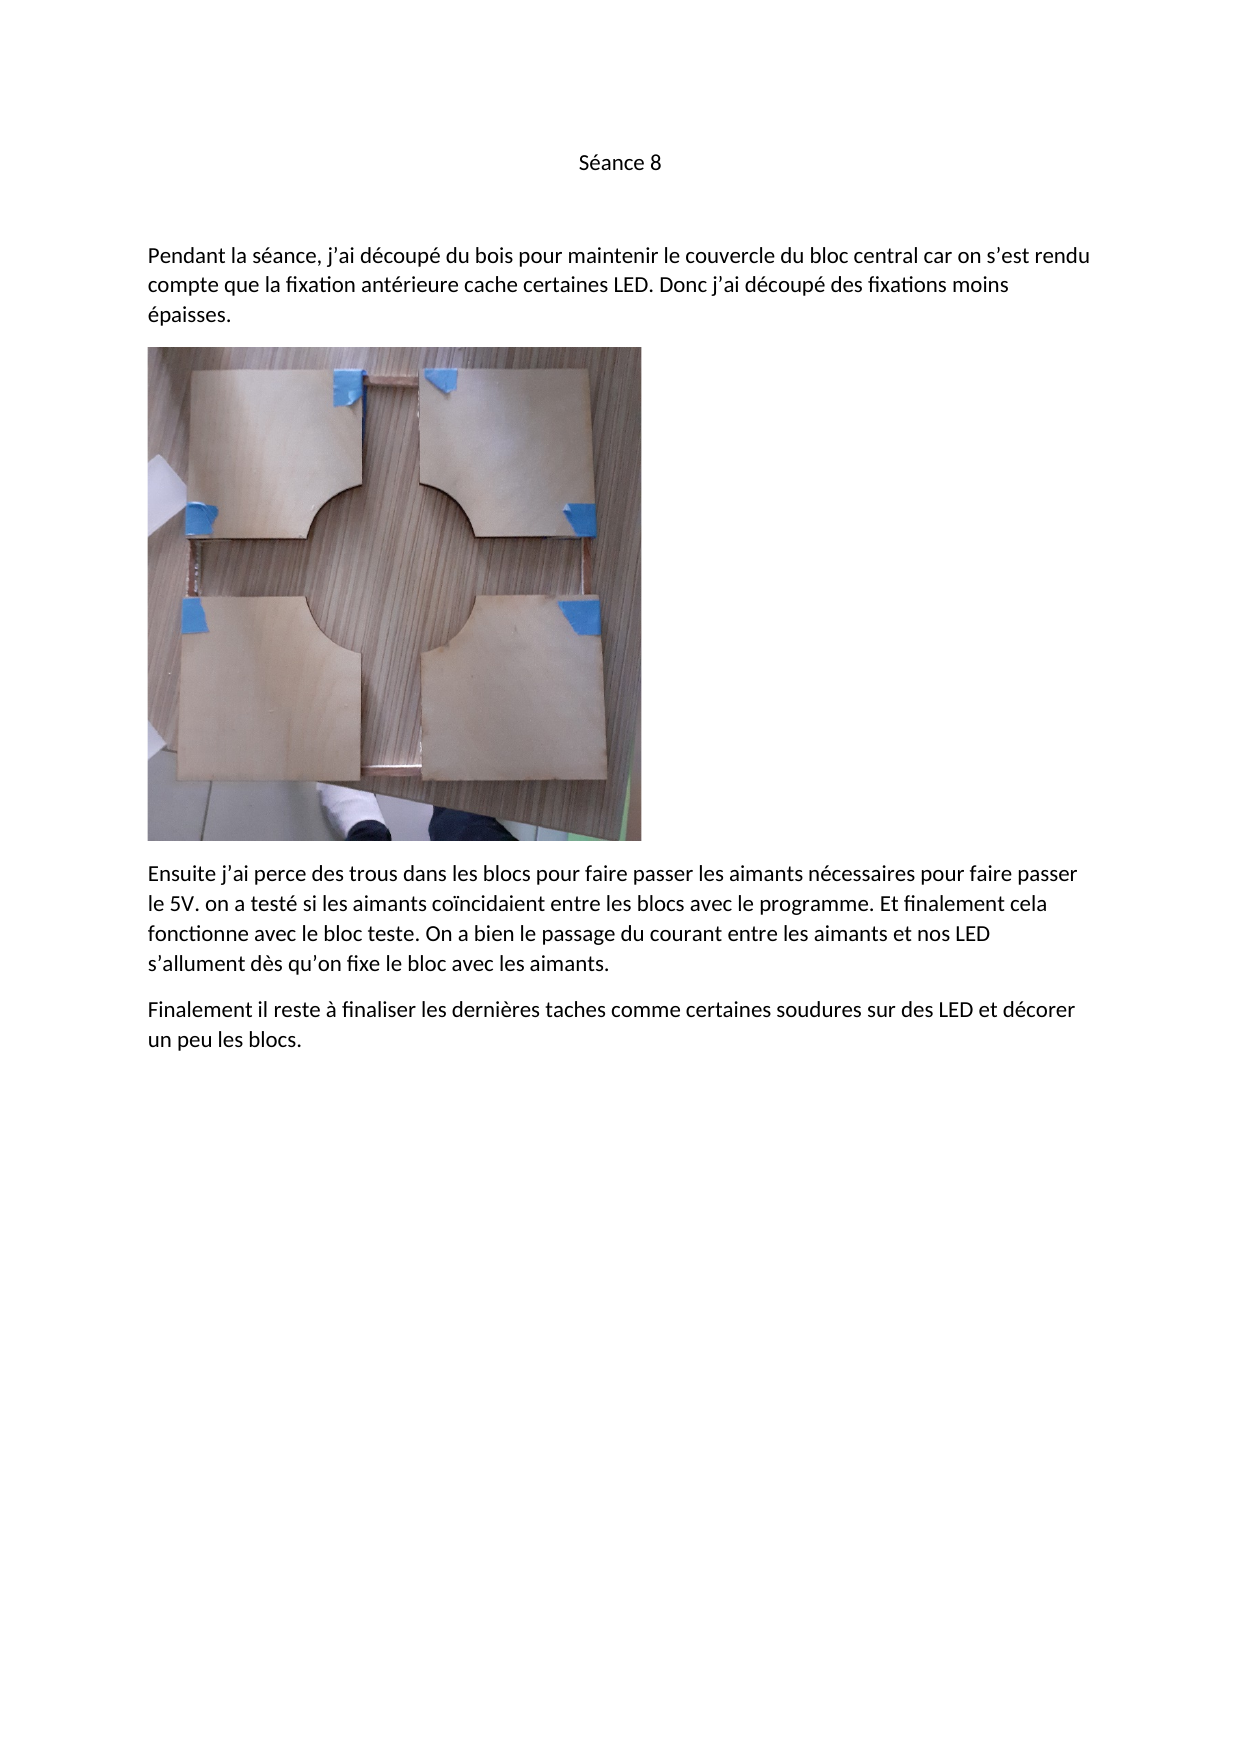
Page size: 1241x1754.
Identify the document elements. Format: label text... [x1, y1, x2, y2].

text Séance 8 [148, 148, 1093, 176]
text Finalement il reste à finaliser les dernières taches comme certaines soudures sur des LED et décorer un peu les blocs. [148, 996, 1093, 1053]
text Ensuite j’ai perce des trous dans les blocs pour faire passer les aimants nécessaires pour faire passer le 5V. on a testé si les aimants coïncidaient entre les blocs avec le programme. Et finalement cela fonctionne avec le bloc teste. On a bien le passage du courant entre les aimants et nos LED s’allument dès qu’on fixe le bloc avec les aimants. [148, 859, 1093, 977]
text Pendant la séance, j’ai découpé du bois pour maintenir le couvercle du bloc central car on s’est rendu compte que la fixation antérieure cache certaines LED. Donc j’ai découpé des fixations moins épaisses. [148, 241, 1093, 328]
